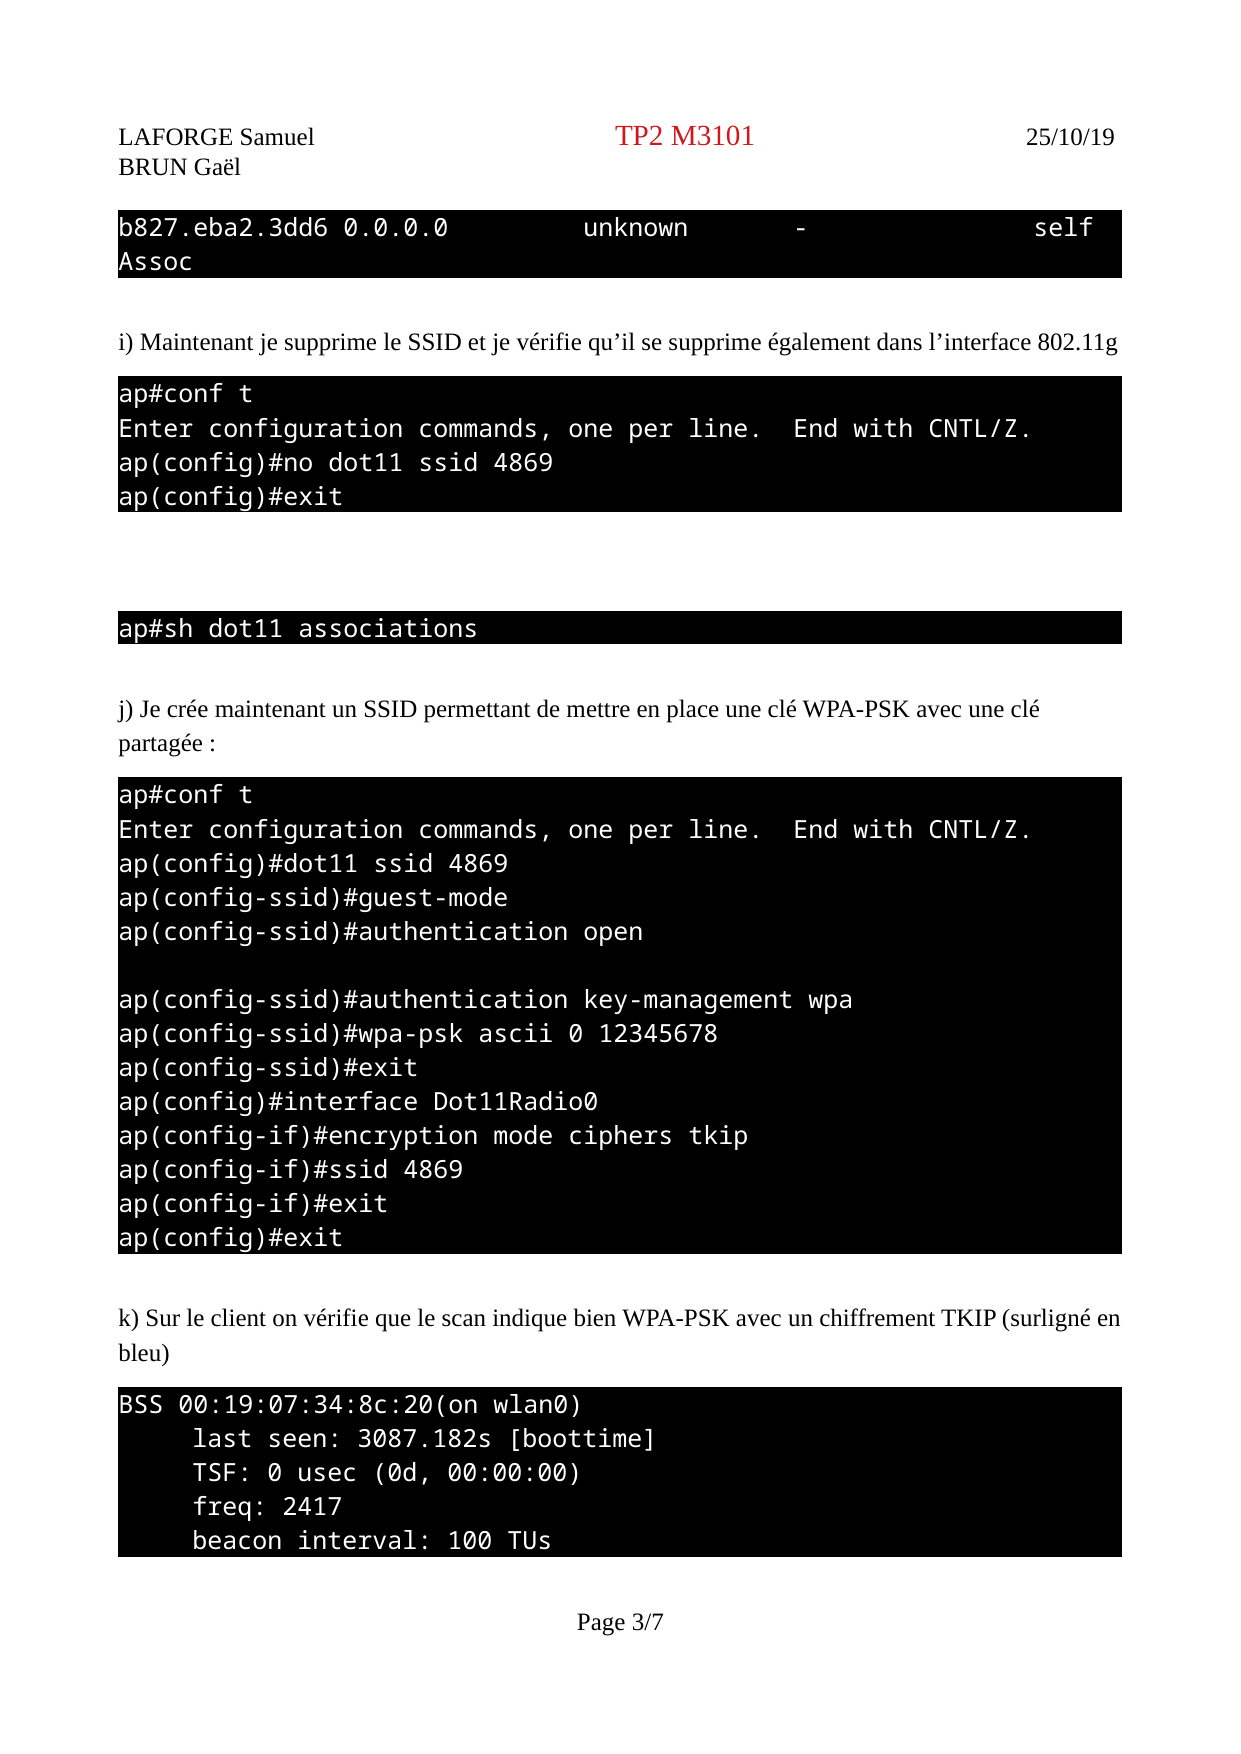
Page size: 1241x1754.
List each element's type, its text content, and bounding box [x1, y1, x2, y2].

text ap(config)#exit [118, 1220, 1122, 1254]
text BSS 00:19:07:34:8c:20(on wlan0) [118, 1387, 1122, 1421]
text ap#conf t [118, 376, 1122, 410]
text ap(config-ssid)#authentication open [118, 913, 1122, 947]
text ap(config-if)#encryption mode ciphers tkip [118, 1118, 1122, 1152]
text Enter configuration commands, one per line. End with CNTL/Z. [118, 811, 1122, 845]
text ap(config-if)#exit [118, 1186, 1122, 1220]
text ap(config-ssid)#wpa-psk ascii 0 12345678 [118, 1016, 1122, 1050]
text ap(config)#no dot11 ssid 4869 [118, 444, 1122, 478]
text freq: 2417 [118, 1489, 1122, 1523]
text ap(config-ssid)#authentication key-management wpa [118, 982, 1122, 1016]
text ap#conf t [118, 777, 1122, 811]
text ap(config)#exit [118, 478, 1122, 512]
text beacon interval: 100 TUs [118, 1523, 1122, 1557]
text ap(config-ssid)#guest-mode [118, 879, 1122, 913]
text ap(config)#interface Dot11Radio0 [118, 1084, 1122, 1118]
text Enter configuration commands, one per line. End with CNTL/Z. [118, 410, 1122, 444]
text ap(config-ssid)#exit [118, 1050, 1122, 1084]
text last seen: 3087.182s [boottime] [118, 1421, 1122, 1455]
text j) Je crée maintenant un SSID permettant de mettre en place une clé WPA-PSK avec une clé partagée : [118, 694, 1122, 757]
text ap(config)#dot11 ssid 4869 [118, 845, 1122, 879]
text i) Maintenant je supprime le SSID et je vérifie qu’il se supprime également dans l’interface 802.11g [118, 327, 1122, 356]
text ap(config-if)#ssid 4869 [118, 1152, 1122, 1186]
text b827.eba2.3dd6 0.0.0.0 unknown - self Assoc [118, 210, 1122, 278]
text k) Sur le client on vérifie que le scan indique bien WPA-PSK avec un chiffrement TKIP (surligné en bleu) [118, 1303, 1122, 1366]
text ap#sh dot11 associations [118, 611, 1122, 644]
text TSF: 0 usec (0d, 00:00:00) [118, 1455, 1122, 1489]
